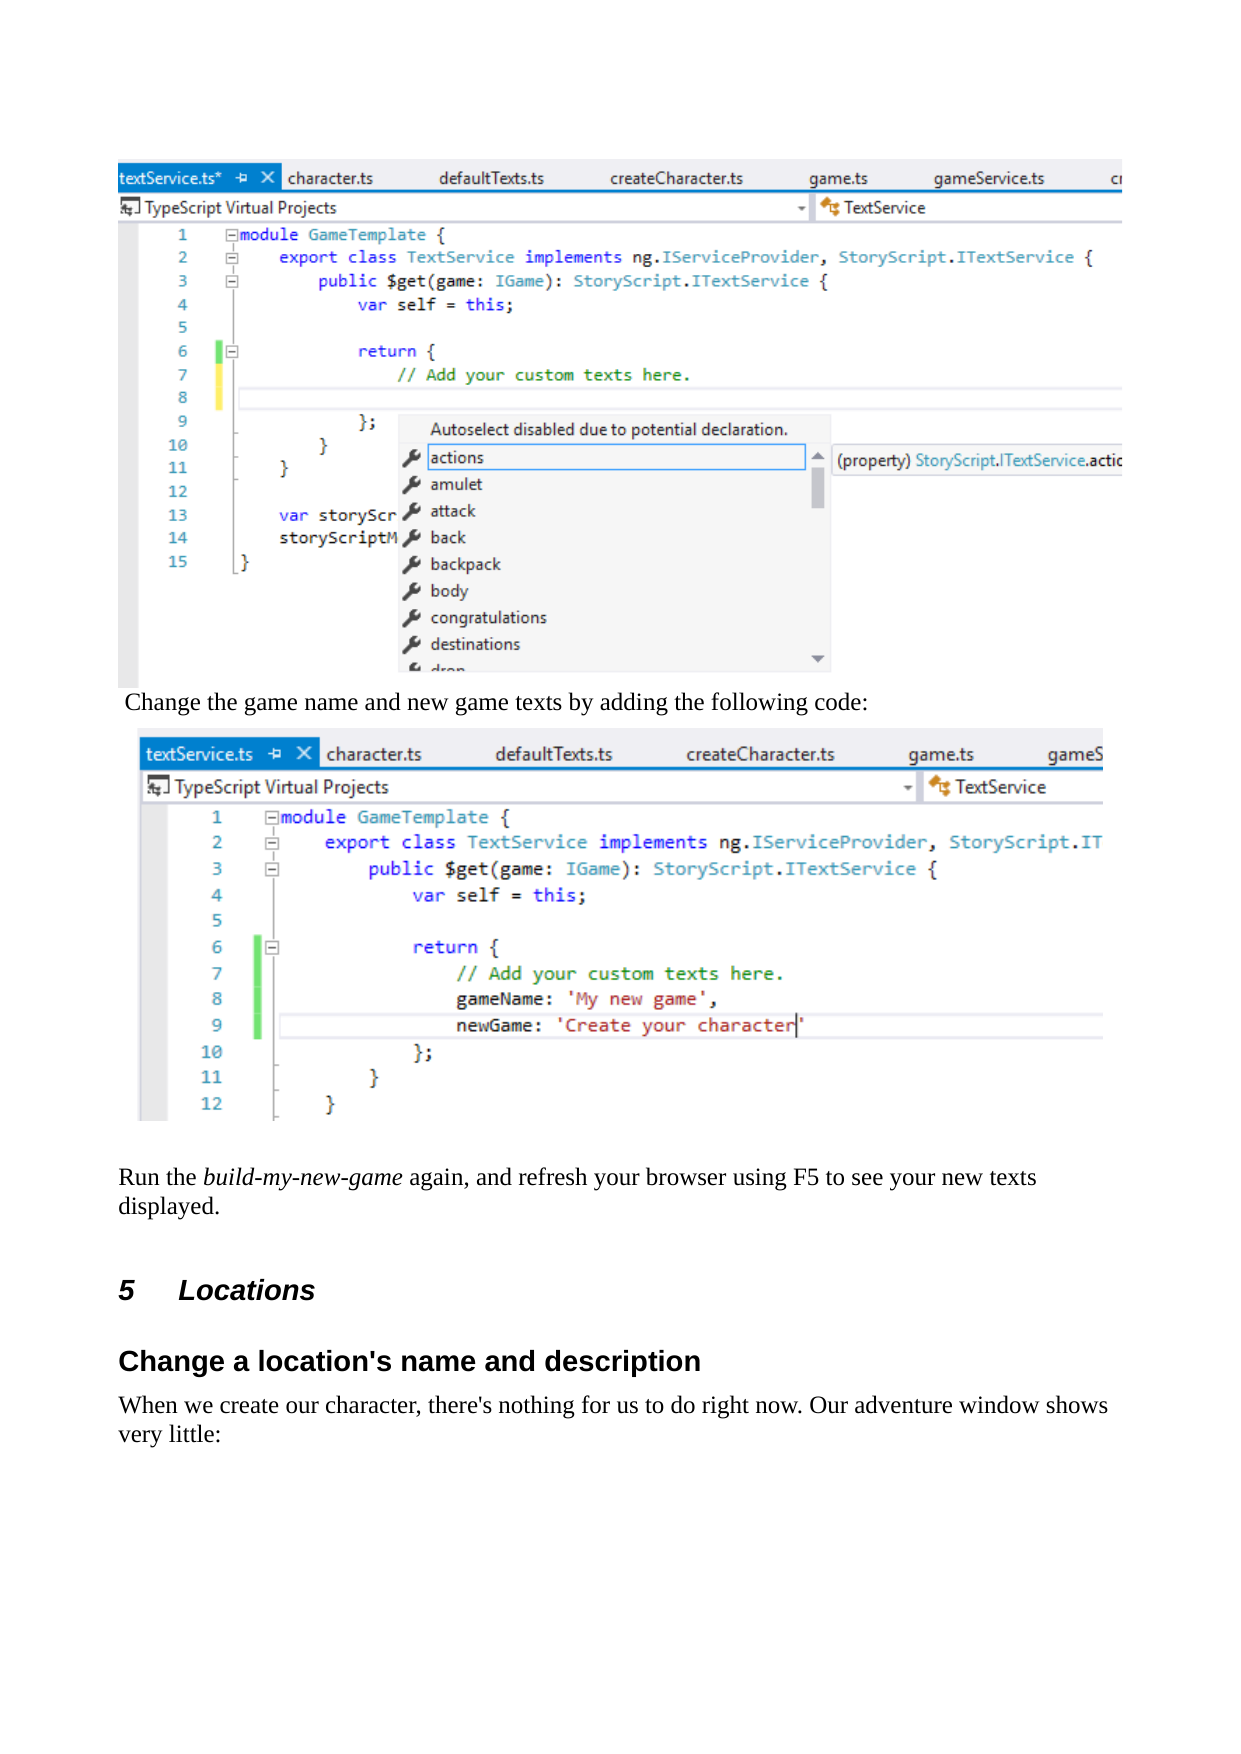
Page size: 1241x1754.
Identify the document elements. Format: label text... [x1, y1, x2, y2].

text Run the build-my-new-game again, and refresh your browser using F5 to see your new texts displayed. [118, 1162, 1122, 1219]
subtitle Change a location's name and description [118, 1344, 1122, 1378]
subtitle Locations [118, 1273, 1122, 1307]
picture [137, 728, 1103, 1121]
text Change the game name and new game texts by adding the following code: [118, 688, 1122, 716]
picture [118, 159, 1123, 688]
text When we create our character, there's nothing for us to do right now. Our adventure window shows very little: [118, 1390, 1122, 1448]
